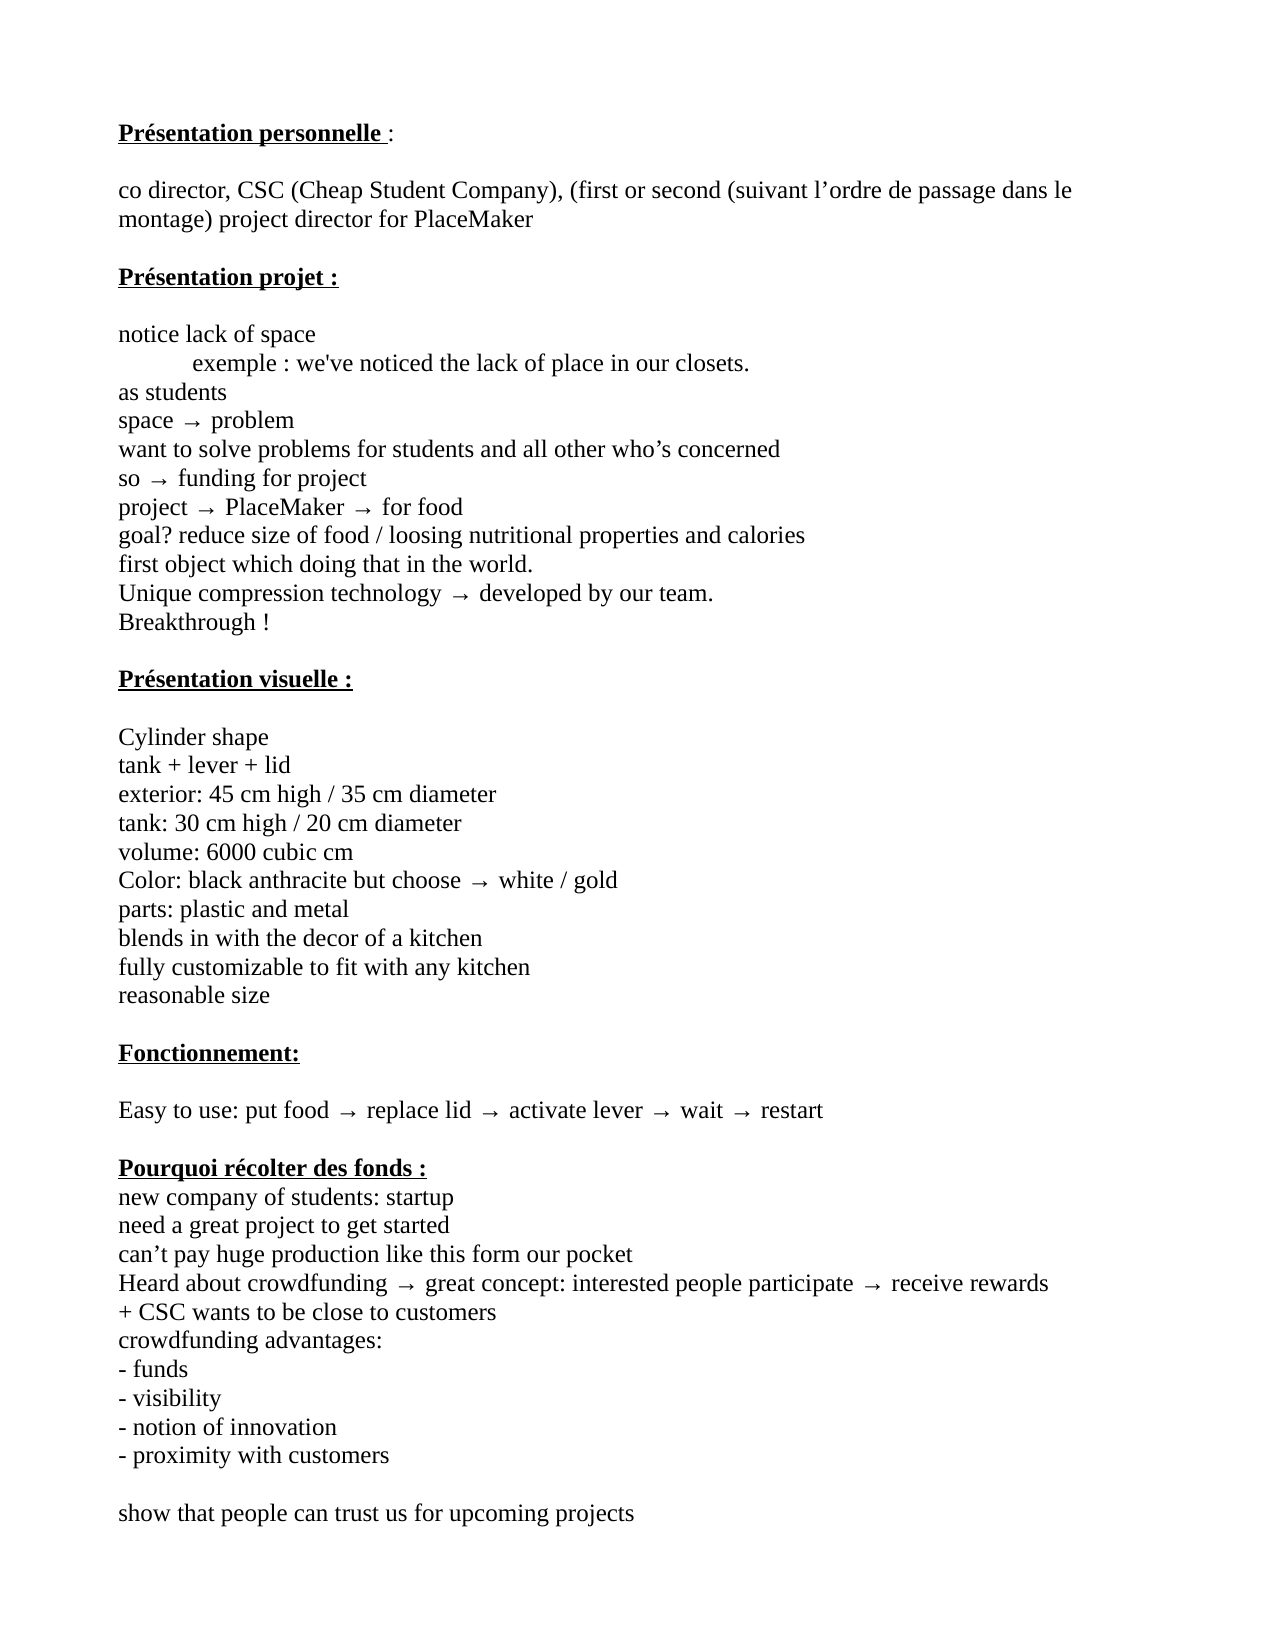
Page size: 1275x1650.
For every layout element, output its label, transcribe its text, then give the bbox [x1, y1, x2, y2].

text + CSC wants to be close to customers [118, 1297, 1157, 1326]
text new company of students: startup [118, 1182, 1157, 1211]
text want to solve problems for students and all other who’s concerned [118, 434, 1157, 463]
text goal? reduce size of food / loosing nutritional properties and calories [118, 521, 1157, 549]
text first object which doing that in the world. [118, 549, 1157, 578]
text - proximity with customers [118, 1441, 1157, 1469]
text crowdfunding advantages: [118, 1326, 1157, 1354]
text exterior: 45 cm high / 35 cm diameter [118, 779, 1157, 808]
text reasonable size [118, 981, 1157, 1009]
text Présentation personnelle : [118, 118, 1157, 147]
text Easy to use: put food → replace lid → activate lever → wait → restart [118, 1096, 1157, 1124]
text Présentation visuelle : [118, 664, 1157, 693]
text project → PlaceMaker → for food [118, 492, 1157, 521]
text tank: 30 cm high / 20 cm diameter [118, 808, 1157, 837]
text - funds [118, 1354, 1157, 1383]
text Présentation projet : [118, 262, 1157, 291]
text Pourquoi récolter des fonds : [118, 1153, 1157, 1182]
text Cylinder shape [118, 722, 1157, 751]
text need a great project to get started [118, 1211, 1157, 1239]
text notice lack of space [118, 319, 1157, 348]
text Fonctionnement: [118, 1038, 1157, 1067]
text Breakthrough ! [118, 607, 1157, 636]
text exemple : we've noticed the lack of place in our closets. [118, 348, 1157, 377]
text as students [118, 377, 1157, 406]
text volume: 6000 cubic cm [118, 837, 1157, 866]
text can’t pay huge production like this form our pocket [118, 1239, 1157, 1268]
text - notion of innovation [118, 1412, 1157, 1441]
text space → problem [118, 406, 1157, 434]
text - visibility [118, 1383, 1157, 1412]
text parts: plastic and metal [118, 894, 1157, 923]
text fully customizable to fit with any kitchen [118, 952, 1157, 981]
text co director, CSC (Cheap Student Company), (first or second (suivant l’ordre de passage dans le montage) project director for PlaceMaker [118, 176, 1157, 233]
text Color: black anthracite but choose → white / gold [118, 866, 1157, 894]
text blends in with the decor of a kitchen [118, 923, 1157, 952]
text so → funding for project [118, 463, 1157, 492]
text Unique compression technology → developed by our team. [118, 578, 1157, 607]
text Heard about crowdfunding → great concept: interested people participate → receive rewards [118, 1268, 1157, 1297]
text tank + lever + lid [118, 751, 1157, 779]
text show that people can trust us for upcoming projects [118, 1498, 1157, 1527]
